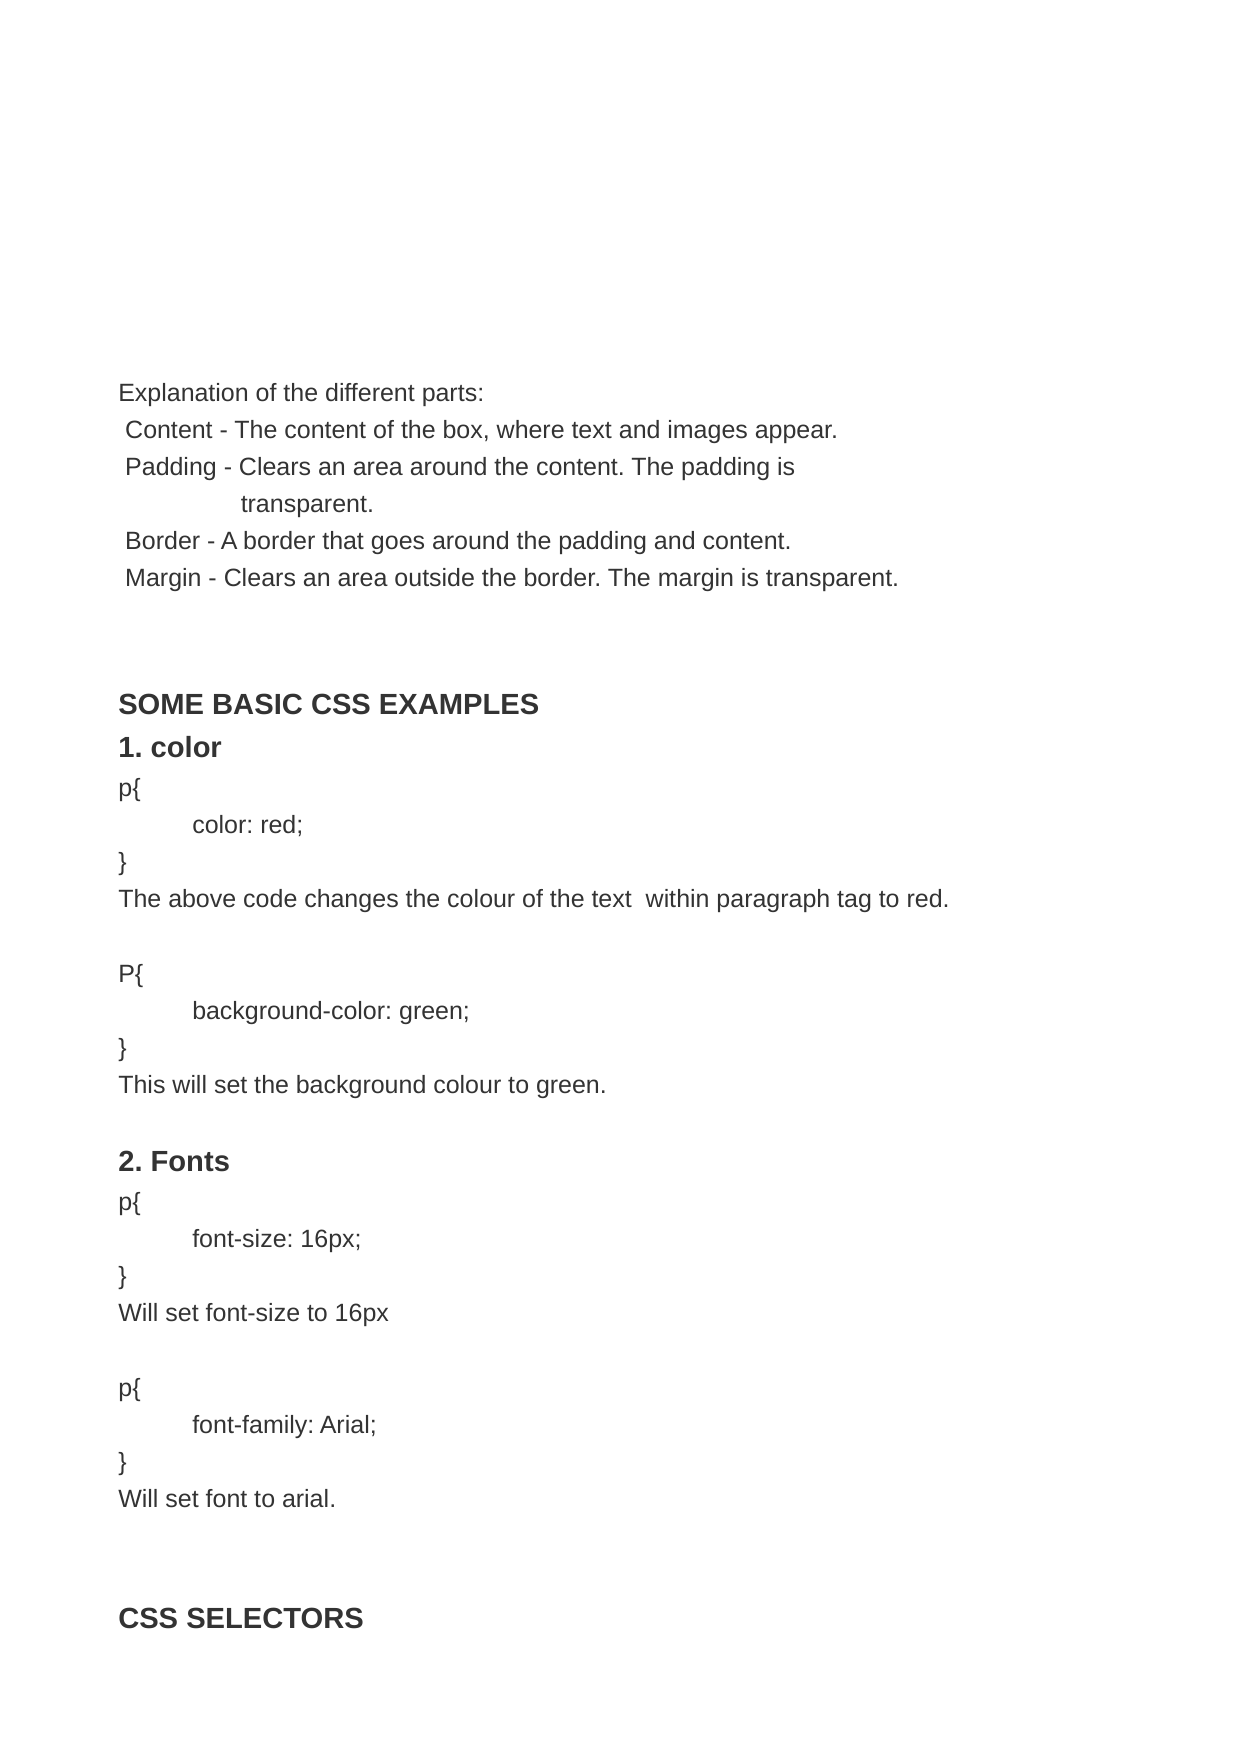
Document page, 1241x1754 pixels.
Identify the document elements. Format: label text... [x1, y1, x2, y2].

text font-size: 16px; [118, 1224, 1122, 1253]
text color: red; [118, 810, 1122, 839]
text This will set the background colour to green. [118, 1070, 1122, 1098]
text } [118, 847, 1122, 876]
text font-family: Arial; [118, 1410, 1122, 1438]
text } [118, 1033, 1122, 1061]
text SOME BASIC CSS EXAMPLES [118, 687, 1122, 720]
text p{ [118, 1373, 1122, 1401]
text p{ [118, 773, 1122, 802]
text background-color: green; [118, 996, 1122, 1024]
text 1. color [118, 730, 1122, 763]
text Explanation of the different parts: [118, 378, 1122, 406]
text } [118, 1447, 1122, 1476]
text transparent. [118, 489, 1122, 518]
text Padding - Clears an area around the content. The padding is [118, 452, 1122, 481]
text CSS SELECTORS [118, 1601, 1122, 1635]
text 2. Fonts [118, 1144, 1122, 1177]
text Will set font to arial. [118, 1484, 1122, 1513]
text Content - The content of the box, where text and images appear. [118, 415, 1122, 443]
text The above code changes the colour of the text within paragraph tag to red. [118, 884, 1122, 913]
text P{ [118, 958, 1122, 987]
text Border - A border that goes around the padding and content. [118, 526, 1122, 555]
text Margin - Clears an area outside the border. The margin is transparent. [118, 563, 1122, 592]
text p{ [118, 1187, 1122, 1216]
text Will set font-size to 16px [118, 1298, 1122, 1327]
text } [118, 1261, 1122, 1290]
